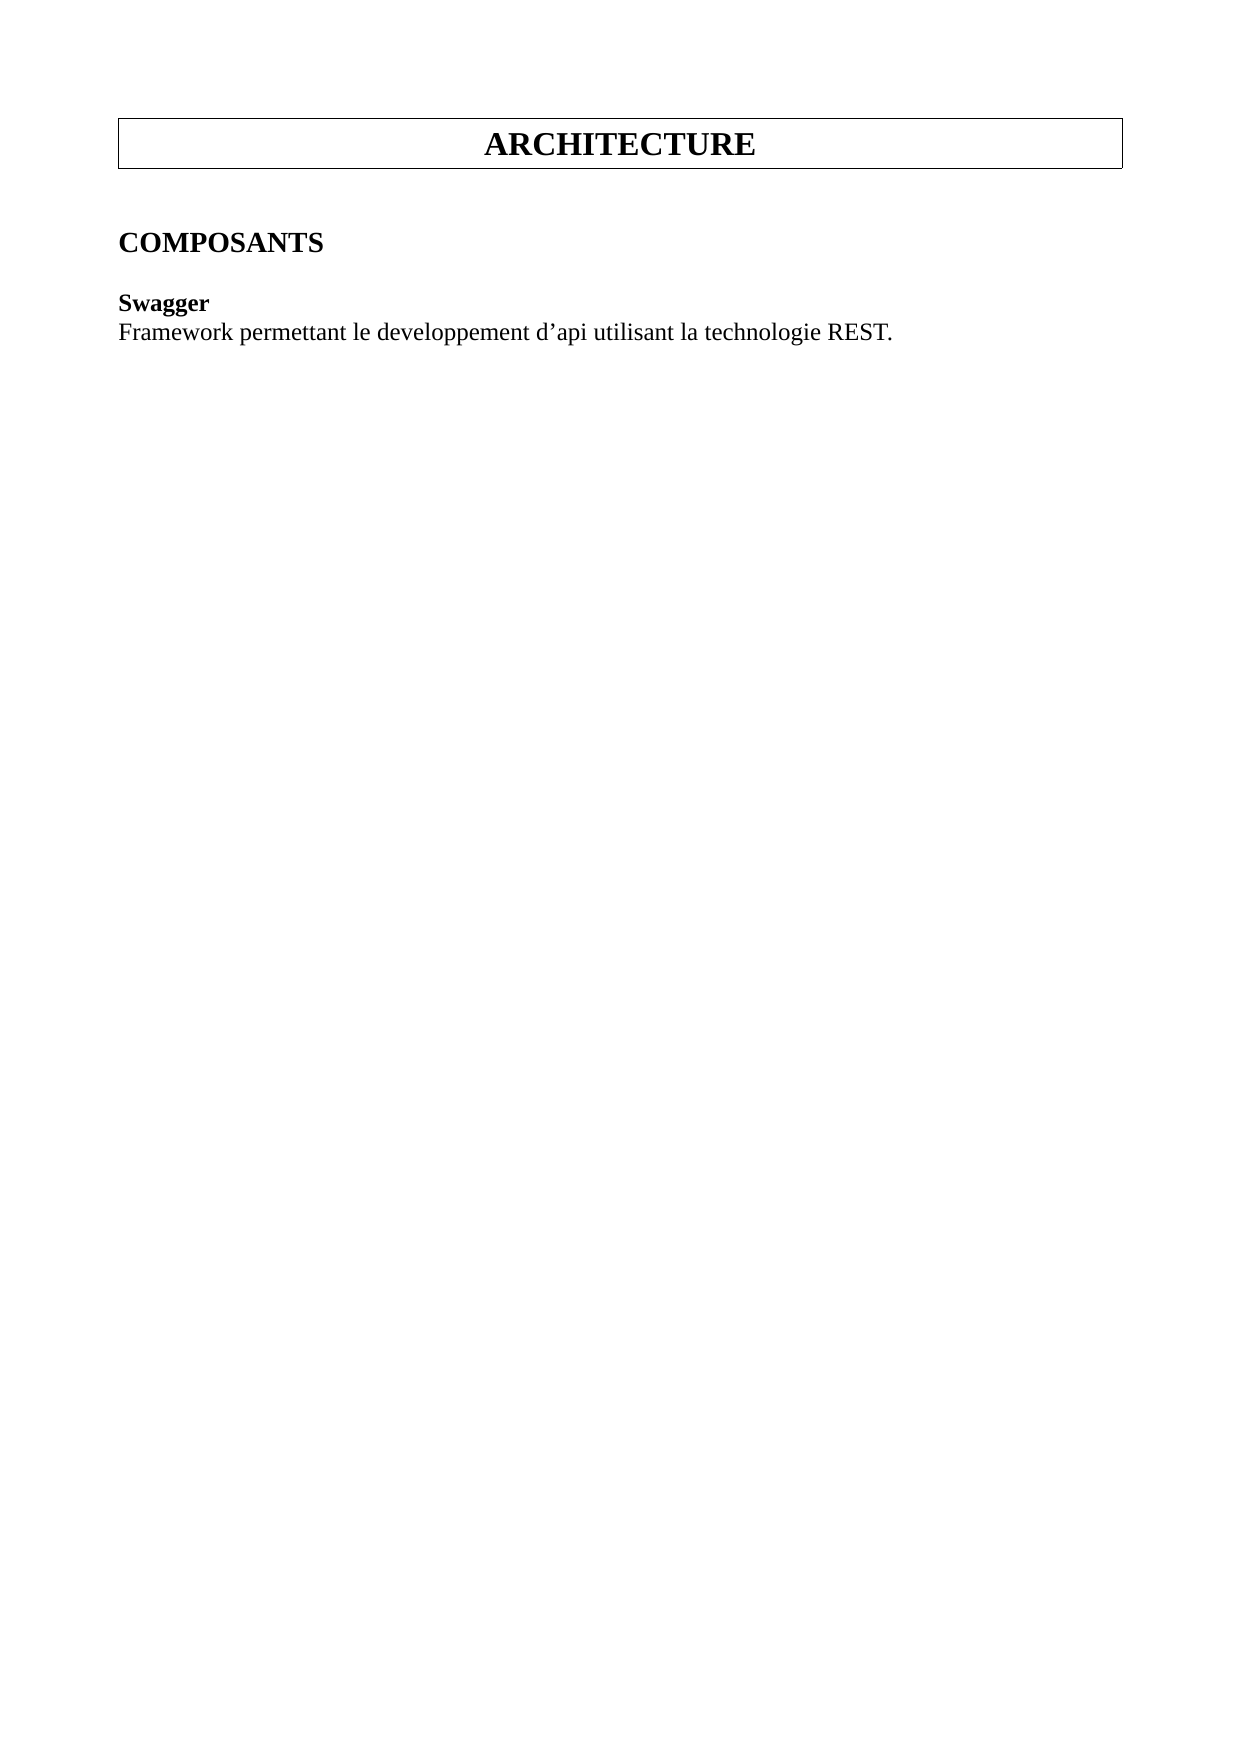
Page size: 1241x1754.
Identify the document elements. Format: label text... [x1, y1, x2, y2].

table_header ARCHITECTURE [119, 119, 1122, 168]
text Swagger [118, 288, 1122, 317]
text COMPOSANTS [118, 226, 1122, 259]
text Framework permettant le developpement d’api utilisant la technologie REST. [118, 317, 1122, 345]
